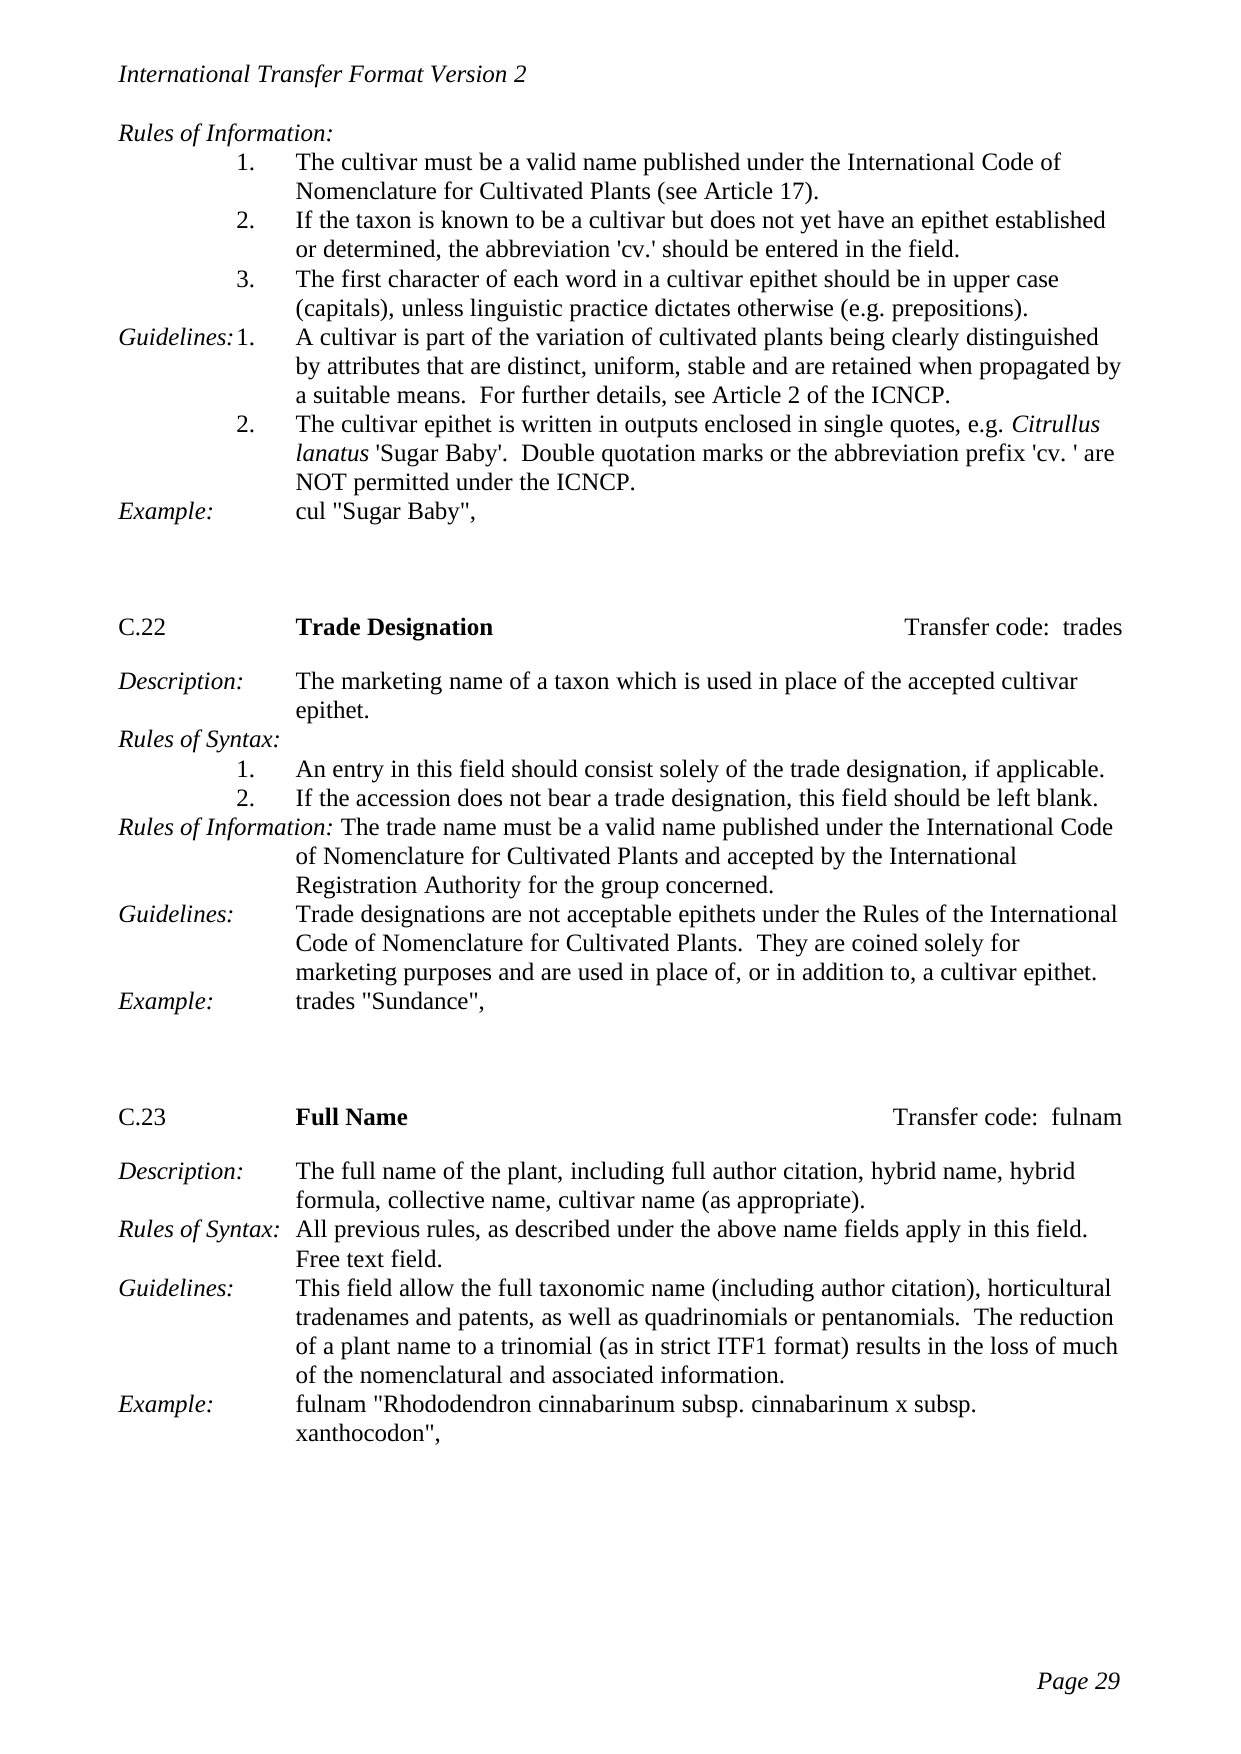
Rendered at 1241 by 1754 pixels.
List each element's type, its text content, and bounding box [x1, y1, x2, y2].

text Rules of Information: [118, 118, 1122, 147]
text Example: cul "Sugar Baby", [118, 496, 1122, 525]
text Guidelines: This field allow the full taxonomic name (including author citation), horticultural tradenames and patents, as well as quadrinomials or pentanomials. The reduction of a plant name to a trinomial (as in strict ITF1 format) results in the loss of much of the nomenclatural and associated information. [118, 1272, 1122, 1389]
text 1. The cultivar must be a valid name published under the International Code of Nomenclature for Cultivated Plants (see Article 17). [236, 147, 1122, 205]
text 3. The first character of each word in a cultivar epithet should be in upper case (capitals), unless linguistic practice dictates otherwise (e.g. prepositions). [236, 263, 1122, 322]
text Example: fulnam "Rhododendron cinnabarinum subsp. cinnabarinum x subsp. xanthocodon", [118, 1389, 1122, 1447]
text Example: trades "Sundance", [118, 986, 1122, 1015]
text C.23 Full Name Transfer code: fulnam [118, 1102, 1122, 1131]
text Description: The full name of the plant, including full author citation, hybrid name, hybrid formula, collective name, cultivar name (as appropriate). [118, 1156, 1122, 1214]
text Description: The marketing name of a taxon which is used in place of the accepted cultivar epithet. [118, 666, 1122, 724]
text 2. The cultivar epithet is written in outputs enclosed in single quotes, e.g. Citrullus lanatus 'Sugar Baby'. Double quotation marks or the abbreviation prefix 'cv. ' are NOT permitted under the ICNCP. [236, 409, 1122, 496]
text 1. An entry in this field should consist solely of the trade designation, if applicable. [236, 753, 1122, 782]
text Rules of Syntax: [118, 724, 1122, 753]
text C.22 Trade Designation Transfer code: trades [118, 612, 1122, 641]
text 2. If the taxon is known to be a cultivar but does not yet have an epithet established or determined, the abbreviation 'cv.' should be entered in the field. [236, 205, 1122, 263]
text Guidelines: Trade designations are not acceptable epithets under the Rules of the International Code of Nomenclature for Cultivated Plants. They are coined solely for marketing purposes and are used in place of, or in addition to, a cultivar epithet. [118, 899, 1122, 986]
text Rules of Syntax: All previous rules, as described under the above name fields apply in this field. Free text field. [118, 1214, 1122, 1272]
text Guidelines: 1. A cultivar is part of the variation of cultivated plants being clearly distinguished by attributes that are distinct, uniform, stable and are retained when propagated by a suitable means. For further details, see Article 2 of the ICNCP. [118, 322, 1122, 409]
text Rules of Information: The trade name must be a valid name published under the International Code of Nomenclature for Cultivated Plants and accepted by the International Registration Authority for the group concerned. [118, 812, 1122, 899]
text 2. If the accession does not bear a trade designation, this field should be left blank. [236, 782, 1122, 812]
